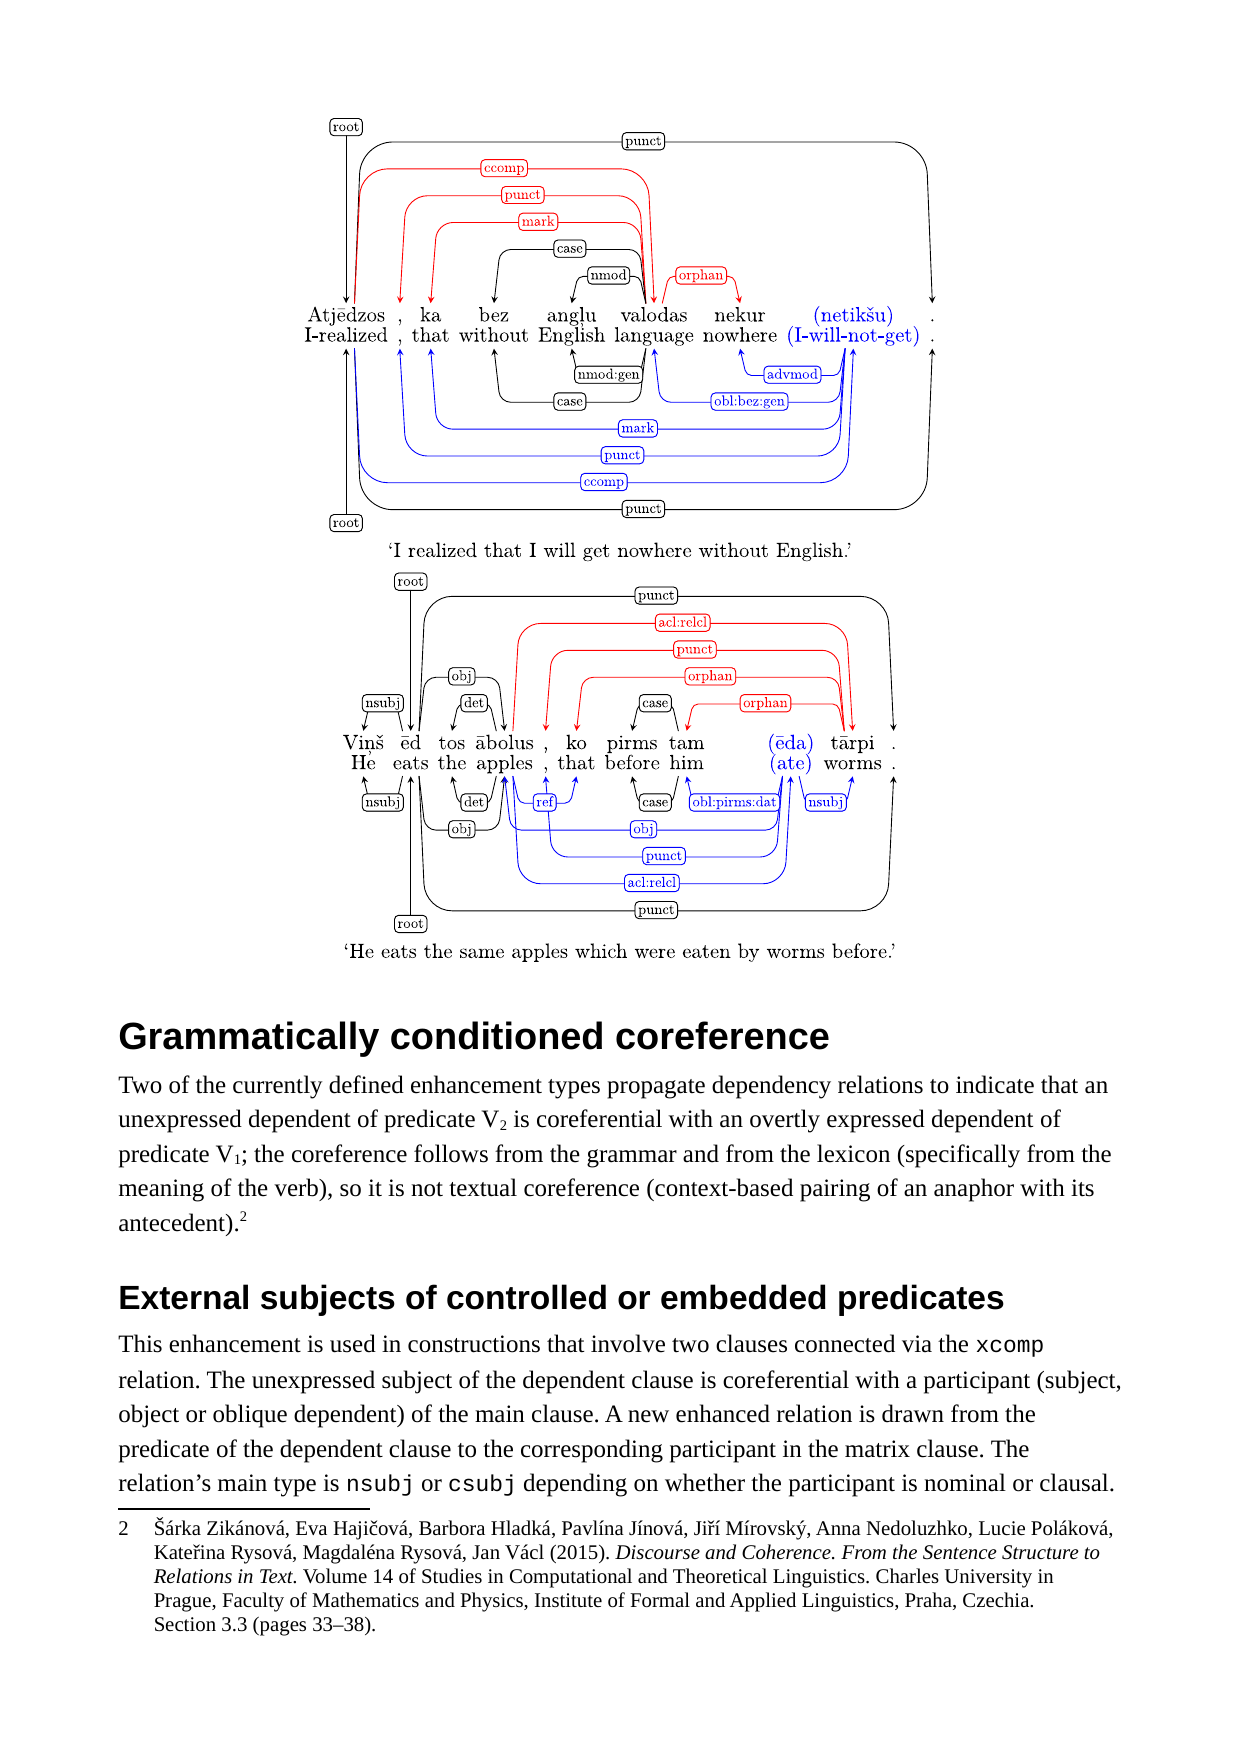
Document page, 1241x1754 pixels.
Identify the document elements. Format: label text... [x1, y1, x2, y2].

subtitle External subjects of controlled or embedded predicates [118, 1278, 1122, 1316]
text Two of the currently defined enhancement types propagate dependency relations to indicate that an unexpressed dependent of predicate V2 is coreferential with an overtly expressed dependent of predicate V1; the coreference follows from the grammar and from the lexicon (specifically from the meaning of the verb), so it is not textual coreference (context-based pairing of an anaphor with its antecedent). [118, 1070, 1122, 1236]
text Šárka Zikánová, Eva Hajičová, Barbora Hladká, Pavlína Jínová, Jiří Mírovský, Anna Nedoluzhko, Lucie Poláková, Kateřina Rysová, Magdaléna Rysová, Jan Václ (2015). Discourse and Coherence. From the Sentence Structure to Relations in Text. Volume 14 of Studies in Computational and Theoretical Linguistics. Charles University in Prague, Faculty of Mathematics and Physics, Institute of Formal and Applied Linguistics, Praha, Czechia. Section 3.3 (pages 33–38). [118, 1516, 1122, 1636]
subtitle Grammatically conditioned coreference [118, 1014, 1122, 1057]
text This enhancement is used in constructions that involve two clauses connected via the xcomp relation. The unexpressed subject of the dependent clause is coreferential with a participant (subject, object or oblique dependent) of the main clause. A new enhanced relation is drawn from the predicate of the dependent clause to the corresponding participant in the matrix clause. The relation’s main type is nsubj or csubj depending on whether the participant is nominal or clausal. [118, 1329, 1122, 1498]
